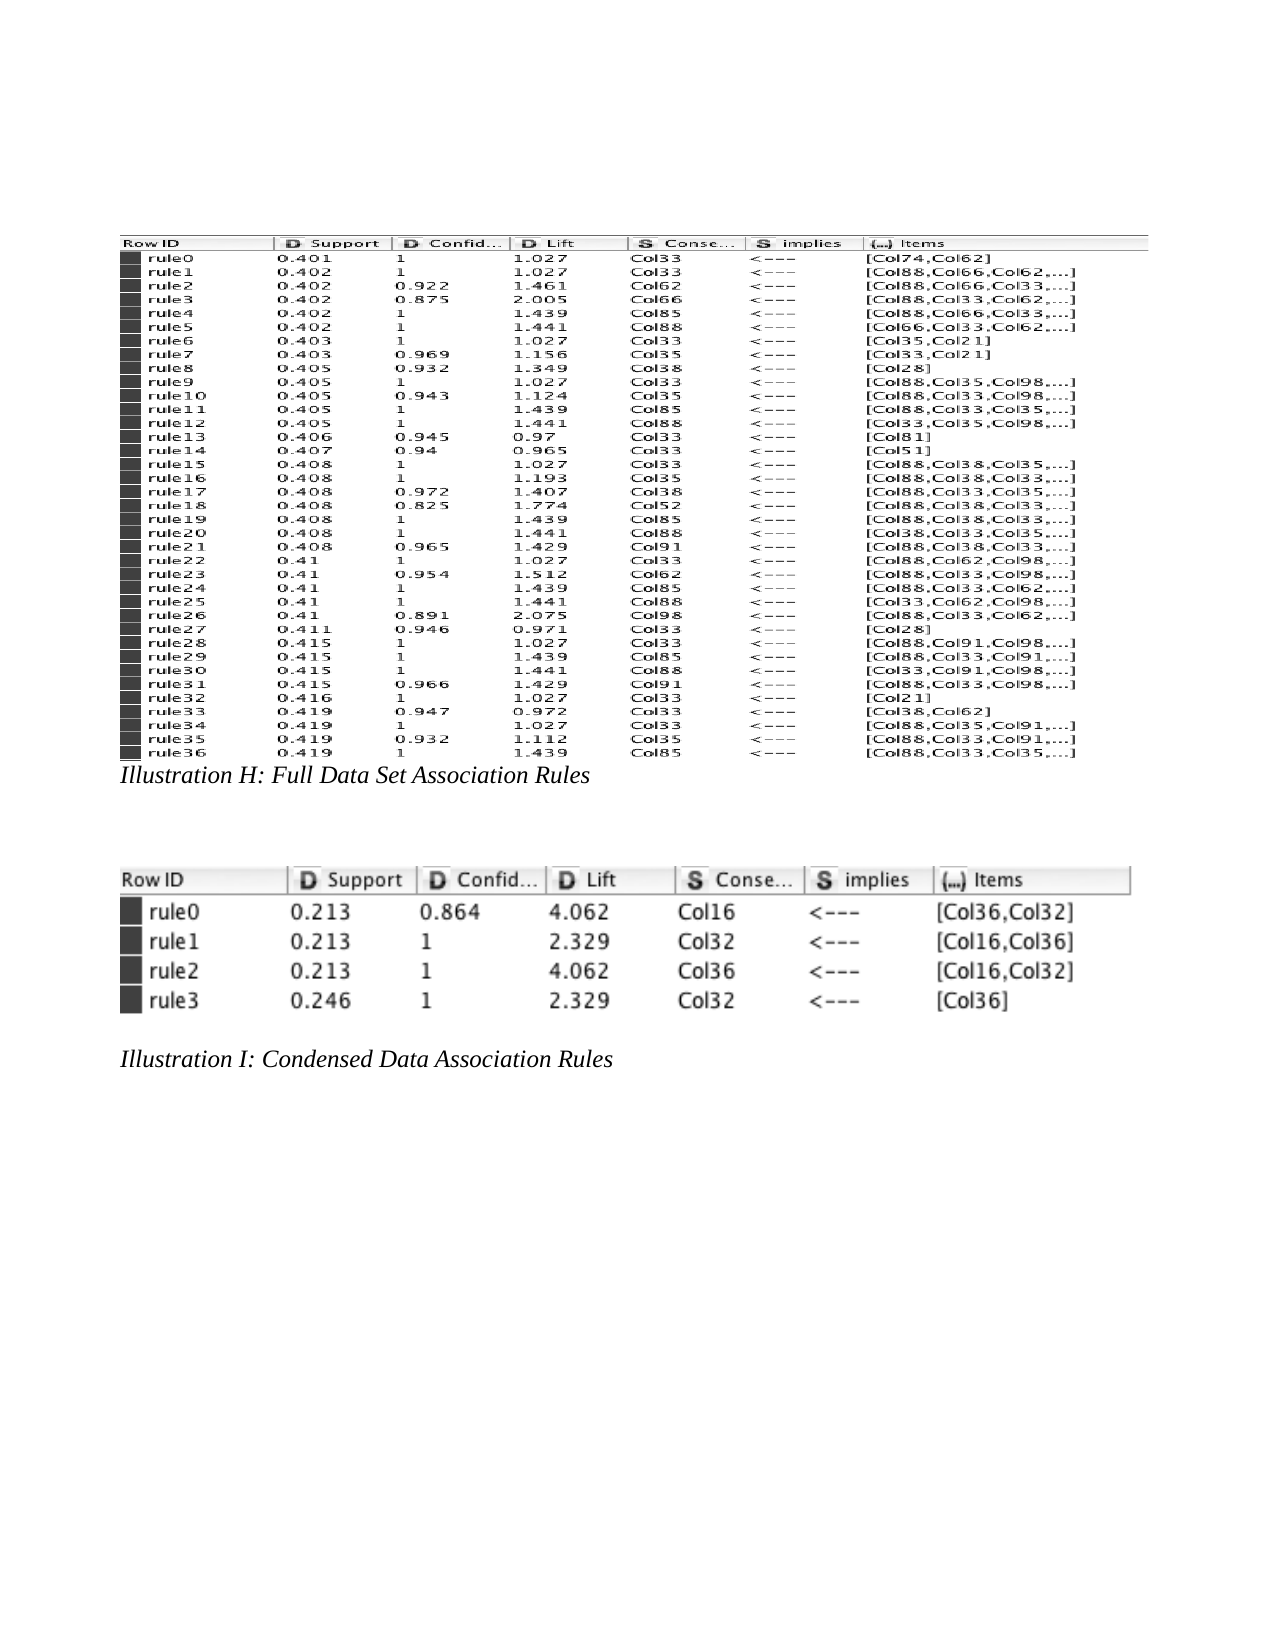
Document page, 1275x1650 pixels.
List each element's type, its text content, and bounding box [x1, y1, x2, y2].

picture [120, 235, 1149, 761]
text Illustration H: Full Data Set Association Rules [120, 761, 1148, 789]
text Illustration I: Condensed Data Association Rules [120, 1045, 1159, 1073]
picture [120, 866, 1159, 1045]
